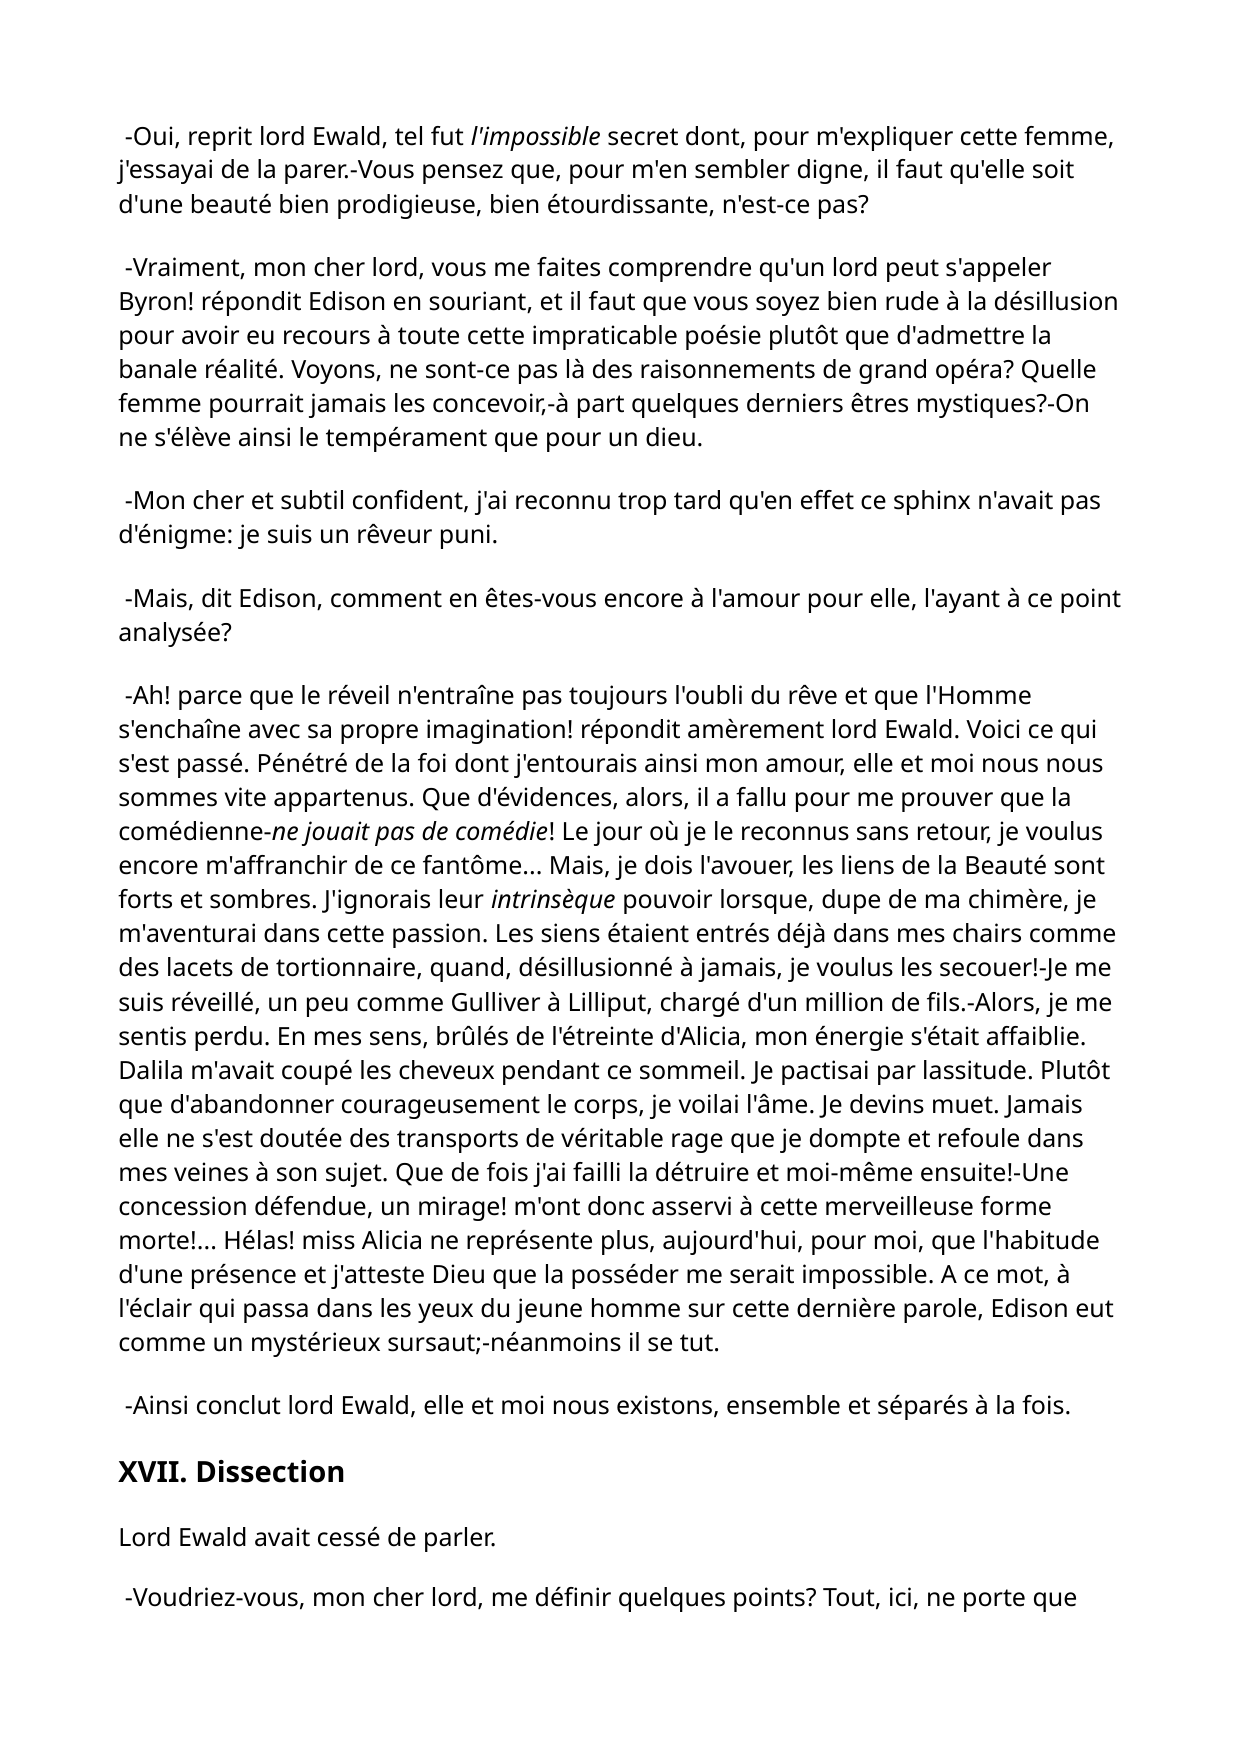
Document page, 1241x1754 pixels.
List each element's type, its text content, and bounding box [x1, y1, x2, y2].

text XVII. Dissection [118, 1451, 1122, 1491]
text -Oui, reprit lord Ewald, tel fut l'impossible secret dont, pour m'expliquer cette femme, j'essayai de la parer.-Vous pensez que, pour m'en sembler digne, il faut qu'elle soit d'une beauté bien prodigieuse, bien étourdissante, n'est-ce pas? [118, 118, 1122, 220]
text -Voudriez-vous, mon cher lord, me définir quelques points? Tout, ici, ne porte que [118, 1579, 1122, 1613]
text -Mon cher et subtil confident, j'ai reconnu trop tard qu'en effet ce sphinx n'avait pas d'énigme: je suis un rêveur puni. [118, 483, 1122, 551]
text -Ah! parce que le réveil n'entraîne pas toujours l'oubli du rêve et que l'Homme s'enchaîne avec sa propre imagination! répondit amèrement lord Ewald. Voici ce qui s'est passé. Pénétré de la foi dont j'entourais ainsi mon amour, elle et moi nous nous sommes vite appartenus. Que d'évidences, alors, il a fallu pour me prouver que la comédienne-ne jouait pas de comédie! Le jour où je le reconnus sans retour, je voulus encore m'affranchir de ce fantôme... Mais, je dois l'avouer, les liens de la Beauté sont forts et sombres. J'ignorais leur intrinsèque pouvoir lorsque, dupe de ma chimère, je m'aventurai dans cette passion. Les siens étaient entrés déjà dans mes chairs comme des lacets de tortionnaire, quand, désillusionné à jamais, je voulus les secouer!-Je me suis réveillé, un peu comme Gulliver à Lilliput, chargé d'un million de fils.-Alors, je me sentis perdu. En mes sens, brûlés de l'étreinte d'Alicia, mon énergie s'était affaiblie. Dalila m'avait coupé les cheveux pendant ce sommeil. Je pactisai par lassitude. Plutôt que d'abandonner courageusement le corps, je voilai l'âme. Je devins muet. Jamais elle ne s'est doutée des transports de véritable rage que je dompte et refoule dans mes veines à son sujet. Que de fois j'ai failli la détruire et moi-même ensuite!-Une concession défendue, un mirage! m'ont donc asservi à cette merveilleuse forme morte!... Hélas! miss Alicia ne représente plus, aujourd'hui, pour moi, que l'habitude d'une présence et j'atteste Dieu que la posséder me serait impossible. A ce mot, à l'éclair qui passa dans les yeux du jeune homme sur cette dernière parole, Edison eut comme un mystérieux sursaut;-néanmoins il se tut. [118, 678, 1122, 1359]
text -Mais, dit Edison, comment en êtes-vous encore à l'amour pour elle, l'ayant à ce point analysée? [118, 580, 1122, 648]
text -Vraiment, mon cher lord, vous me faites comprendre qu'un lord peut s'appeler Byron! répondit Edison en souriant, et il faut que vous soyez bien rude à la désillusion pour avoir eu recours à toute cette impraticable poésie plutôt que d'admettre la banale réalité. Voyons, ne sont-ce pas là des raisonnements de grand opéra? Quelle femme pourrait jamais les concevoir,-à part quelques derniers êtres mystiques?-On ne s'élève ainsi le tempérament que pour un dieu. [118, 249, 1122, 454]
text -Ainsi conclut lord Ewald, elle et moi nous existons, ensemble et séparés à la fois. [118, 1388, 1122, 1422]
text Lord Ewald avait cessé de parler. [118, 1520, 1122, 1554]
